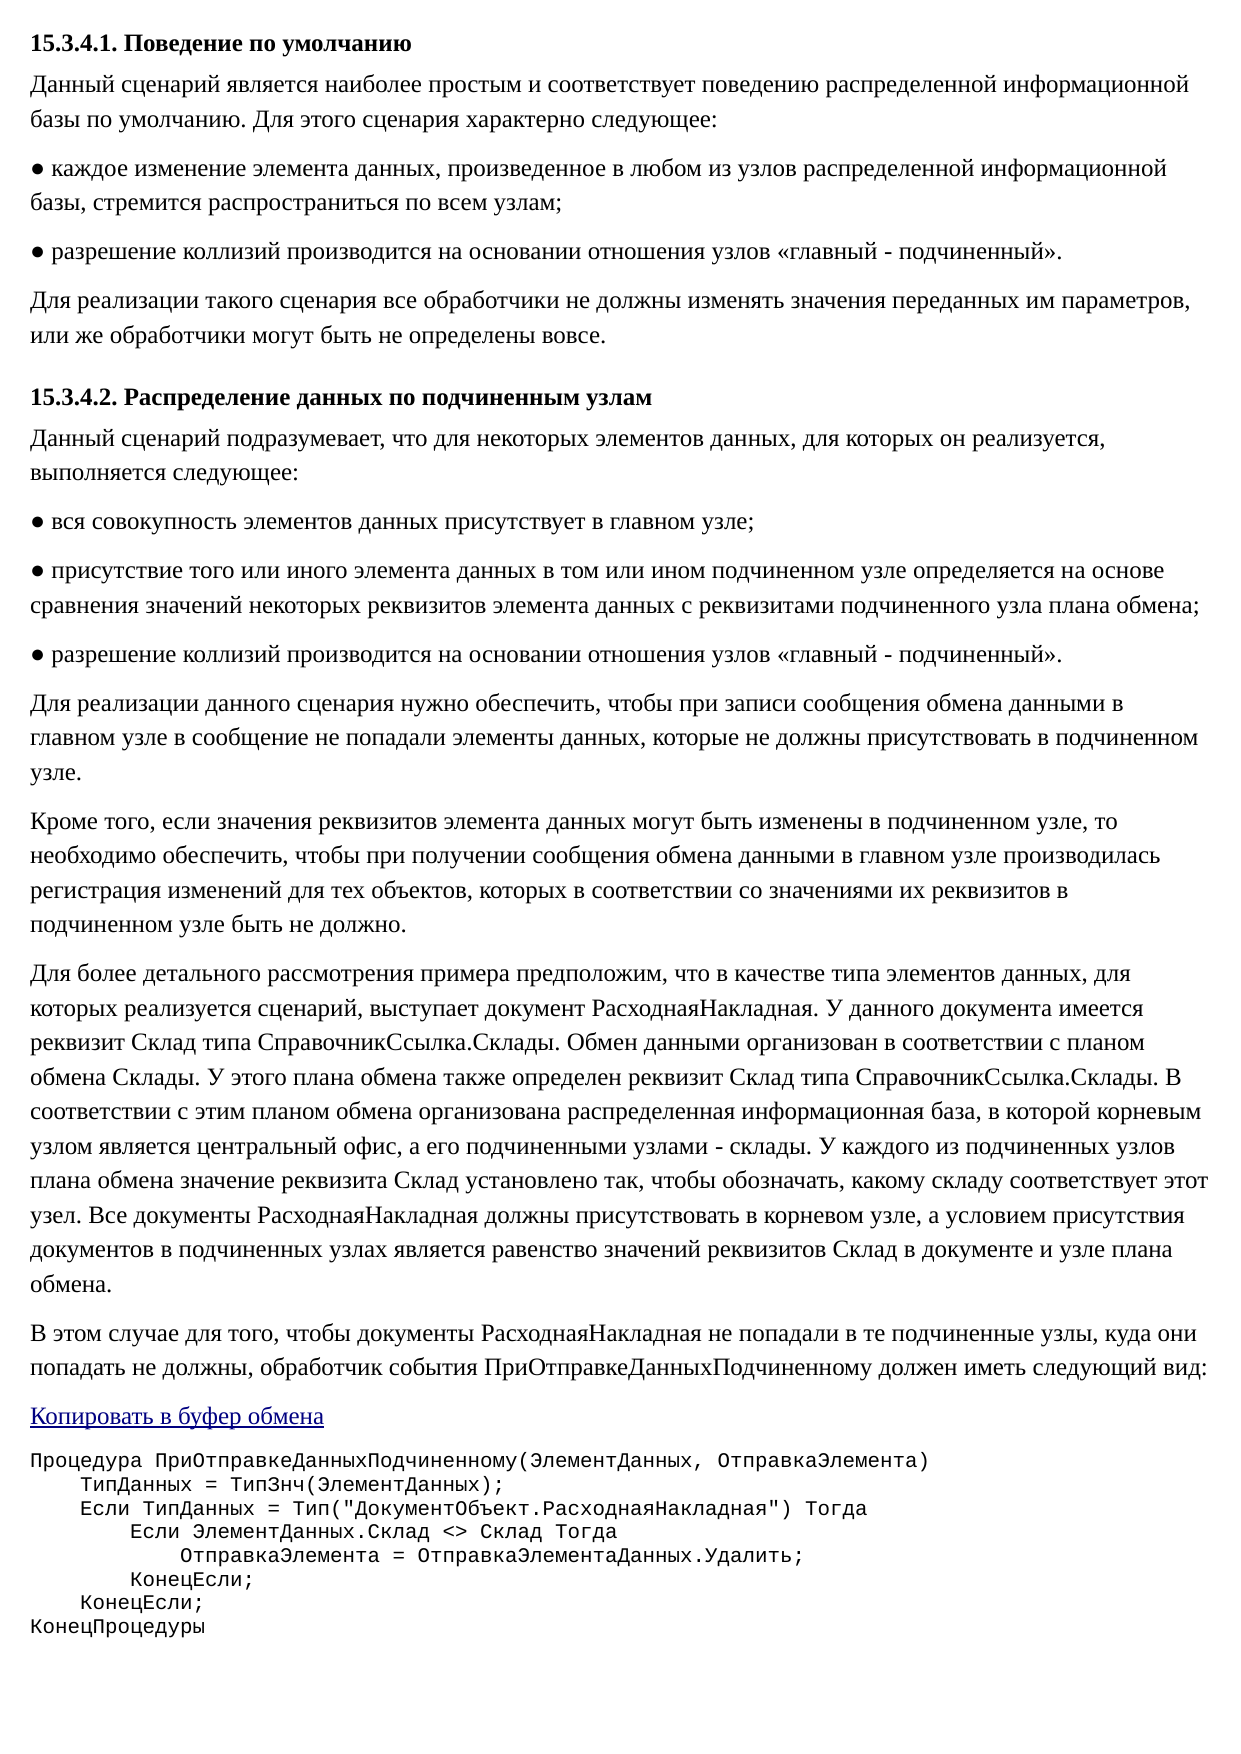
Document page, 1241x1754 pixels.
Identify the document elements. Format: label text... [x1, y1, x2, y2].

text ● вся совокупность элементов данных присутствует в главном узле; [30, 506, 1211, 535]
text КонецПроцедуры [30, 1616, 1211, 1640]
text ● разрешение коллизий производится на основании отношения узлов «главный ‑ подчиненный». [30, 639, 1211, 668]
text Данный сценарий подразумевает, что для некоторых элементов данных, для которых он реализуется, выполняется следующее: [30, 423, 1211, 486]
text Кроме того, если значения реквизитов элемента данных могут быть изменены в подчиненном узле, то необходимо обеспечить, чтобы при получении сообщения обмена данными в главном узле производилась регистрация изменений для тех объектов, которых в соответствии со значениями их реквизитов в подчиненном узле быть не должно. [30, 806, 1211, 938]
text Для реализации данного сценария нужно обеспечить, чтобы при записи сообщения обмена данными в главном узле в сообщение не попадали элементы данных, которые не должны присутствовать в подчиненном узле. [30, 688, 1211, 786]
text ● каждое изменение элемента данных, произведенное в любом из узлов распределенной информационной базы, стремится распространиться по всем узлам; [30, 153, 1211, 216]
text КонецЕсли; [30, 1592, 1211, 1616]
text ТипДанных = ТипЗнч(ЭлементДанных); [30, 1474, 1211, 1498]
text В этом случае для того, чтобы документы РасходнаяНакладная не попадали в те подчиненные узлы, куда они попадать не должны, обработчик события ПриОтправкеДанныхПодчиненному должен иметь следующий вид: [30, 1318, 1211, 1381]
text Если ЭлементДанных.Склад <> Склад Тогда [30, 1521, 1211, 1545]
text Процедура ПриОтправкеДанныхПодчиненному(ЭлементДанных, ОтправкаЭлемента) [30, 1451, 1211, 1474]
text ● присутствие того или иного элемента данных в том или ином подчиненном узле определяется на основе сравнения значений некоторых реквизитов элемента данных с реквизитами подчиненного узла плана обмена; [30, 555, 1211, 619]
text Данный сценарий является наиболее простым и соответствует поведению распределенной информационной базы по умолчанию. Для этого сценария характерно следующее: [30, 69, 1211, 133]
text Если ТипДанных = Тип("ДокументОбъект.РасходнаяНакладная") Тогда [30, 1498, 1211, 1521]
text ● разрешение коллизий производится на основании отношения узлов «главный ‑ подчиненный». [30, 236, 1211, 265]
text КонецЕсли; [30, 1569, 1211, 1592]
subtitle 15.3.4.2. Распределение данных по подчиненным узлам [30, 382, 1211, 410]
subtitle 15.3.4.1. Поведение по умолчанию [30, 28, 1211, 57]
text Для более детального рассмотрения примера предположим, что в качестве типа элементов данных, для которых реализуется сценарий, выступает документ РасходнаяНакладная. У данного документа имеется реквизит Склад типа СправочникСсылка.Склады. Обмен данными организован в соответствии с планом обмена Склады. У этого плана обмена также определен реквизит Склад типа СправочникСсылка.Склады. В соответствии с этим планом обмена организована распределенная информационная база, в которой корневым узлом является центральный офис, а его подчиненными узлами ‑ склады. У каждого из подчиненных узлов плана обмена значение реквизита Склад установлено так, чтобы обозначать, какому складу соответствует этот узел. Все документы РасходнаяНакладная должны присутствовать в корневом узле, а условием присутствия документов в подчиненных узлах является равенство значений реквизитов Склад в документе и узле плана обмена. [30, 958, 1211, 1298]
text Для реализации такого сценария все обработчики не должны изменять значения переданных им параметров, или же обработчики могут быть не определены вовсе. [30, 286, 1211, 349]
text Копировать в буфер обмена [30, 1401, 1211, 1430]
text ОтправкаЭлемента = ОтправкаЭлементаДанных.Удалить; [30, 1545, 1211, 1569]
